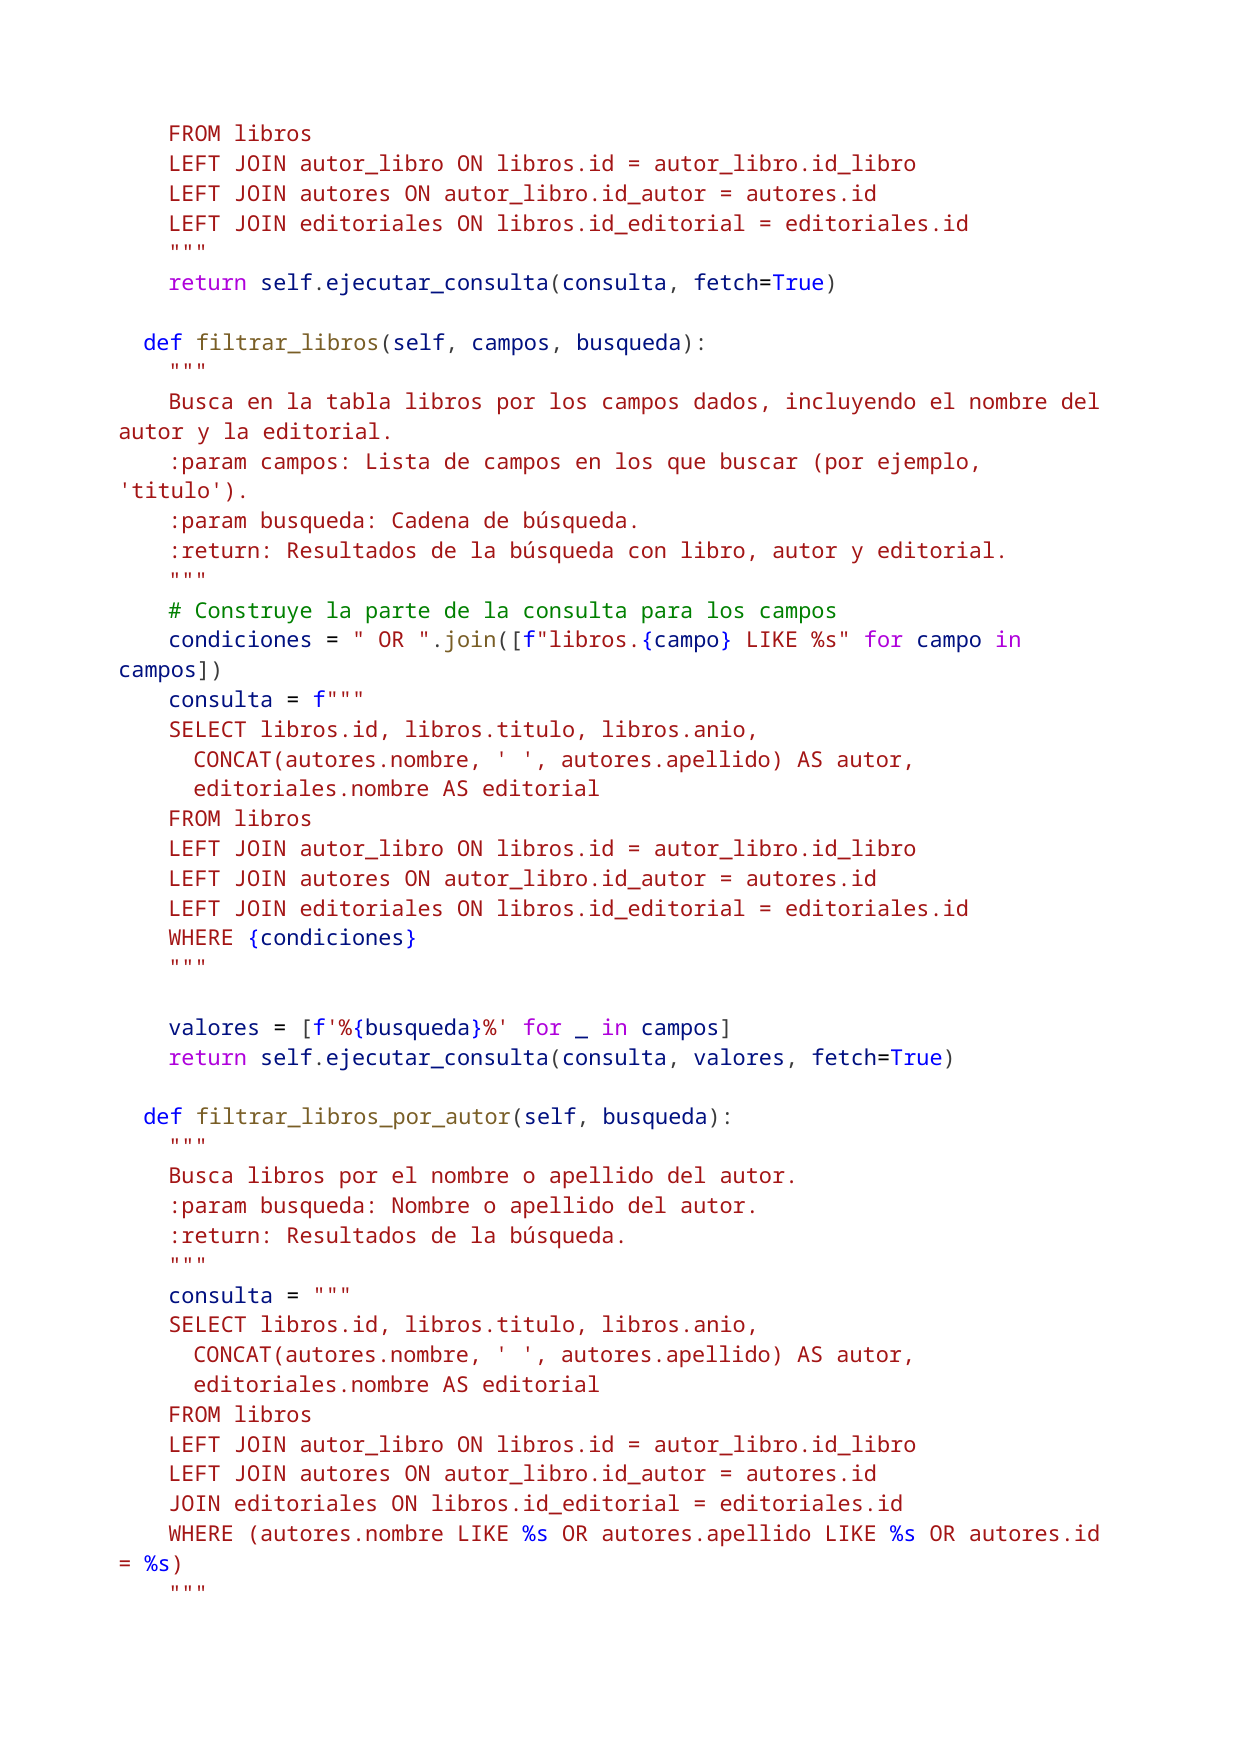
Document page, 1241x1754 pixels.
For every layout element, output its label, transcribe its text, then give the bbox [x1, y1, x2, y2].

text :param busqueda: Nombre o apellido del autor. [118, 1190, 1122, 1220]
text def filtrar_libros_por_autor(self, busqueda): [118, 1101, 1122, 1131]
text consulta = """ [118, 1280, 1122, 1309]
text """ [118, 1131, 1122, 1161]
text :return: Resultados de la búsqueda con libro, autor y editorial. [118, 535, 1122, 565]
text editoriales.nombre AS editorial [118, 773, 1122, 803]
text Busca en la tabla libros por los campos dados, incluyendo el nombre del autor y la editorial. [118, 386, 1122, 446]
text """ [118, 565, 1122, 595]
text FROM libros [118, 1399, 1122, 1429]
text """ [118, 356, 1122, 386]
text LEFT JOIN editoriales ON libros.id_editorial = editoriales.id [118, 207, 1122, 237]
text FROM libros [118, 803, 1122, 833]
text CONCAT(autores.nombre, ' ', autores.apellido) AS autor, [118, 744, 1122, 773]
text """ [118, 1250, 1122, 1280]
text LEFT JOIN autor_libro ON libros.id = autor_libro.id_libro [118, 148, 1122, 178]
text def filtrar_libros(self, campos, busqueda): [118, 327, 1122, 356]
text """ [118, 237, 1122, 267]
text LEFT JOIN editoriales ON libros.id_editorial = editoriales.id [118, 893, 1122, 922]
text LEFT JOIN autores ON autor_libro.id_autor = autores.id [118, 863, 1122, 893]
text LEFT JOIN autores ON autor_libro.id_autor = autores.id [118, 1458, 1122, 1488]
text LEFT JOIN autor_libro ON libros.id = autor_libro.id_libro [118, 1429, 1122, 1458]
text condiciones = " OR ".join([f"libros.{campo} LIKE %s" for campo in campos]) [118, 624, 1122, 684]
text :param busqueda: Cadena de búsqueda. [118, 505, 1122, 535]
text """ [118, 952, 1122, 982]
text editoriales.nombre AS editorial [118, 1369, 1122, 1399]
text LEFT JOIN autor_libro ON libros.id = autor_libro.id_libro [118, 833, 1122, 863]
text WHERE (autores.nombre LIKE %s OR autores.apellido LIKE %s OR autores.id = %s) [118, 1518, 1122, 1578]
text SELECT libros.id, libros.titulo, libros.anio, [118, 1309, 1122, 1339]
text """ [118, 1578, 1122, 1607]
text # Construye la parte de la consulta para los campos [118, 595, 1122, 624]
text JOIN editoriales ON libros.id_editorial = editoriales.id [118, 1488, 1122, 1518]
text FROM libros [118, 118, 1122, 148]
text :param campos: Lista de campos en los que buscar (por ejemplo, 'titulo'). [118, 446, 1122, 505]
text consulta = f""" [118, 684, 1122, 714]
text return self.ejecutar_consulta(consulta, valores, fetch=True) [118, 1041, 1122, 1071]
text Busca libros por el nombre o apellido del autor. [118, 1161, 1122, 1190]
text WHERE {condiciones} [118, 922, 1122, 952]
text LEFT JOIN autores ON autor_libro.id_autor = autores.id [118, 178, 1122, 207]
text CONCAT(autores.nombre, ' ', autores.apellido) AS autor, [118, 1339, 1122, 1369]
text valores = [f'%{busqueda}%' for _ in campos] [118, 1012, 1122, 1041]
text :return: Resultados de la búsqueda. [118, 1220, 1122, 1250]
text SELECT libros.id, libros.titulo, libros.anio, [118, 714, 1122, 744]
text return self.ejecutar_consulta(consulta, fetch=True) [118, 267, 1122, 297]
